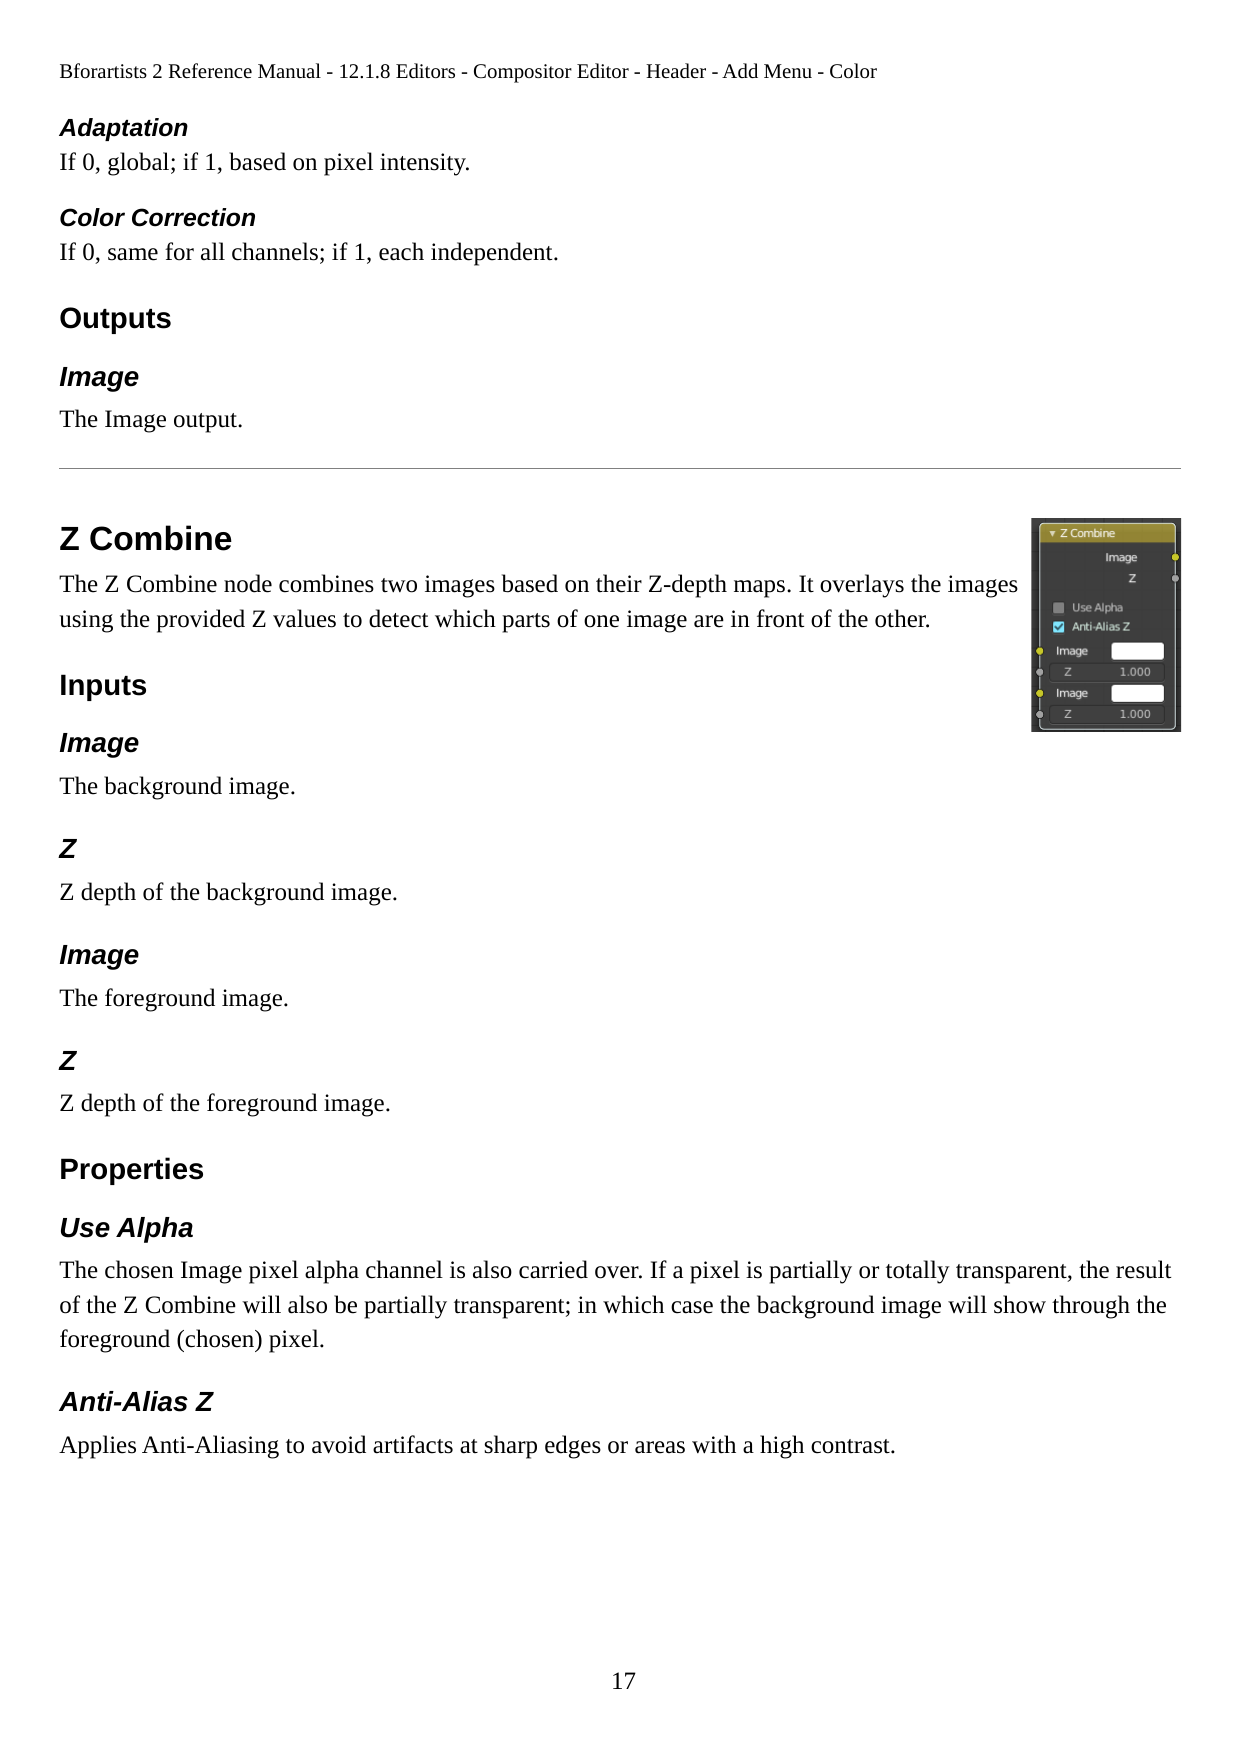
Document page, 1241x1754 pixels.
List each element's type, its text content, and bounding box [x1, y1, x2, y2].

subtitle Adaptation [59, 113, 1181, 141]
text If 0, global; if 1, based on pixel intensity. [59, 147, 1181, 176]
text The Z Combine node combines two images based on their Z-depth maps. It overlays the images using the provided Z values to detect which parts of one image are in front of the other. [59, 569, 1031, 633]
picture [1031, 518, 1182, 732]
text Applies Anti-Aliasing to avoid artifacts at sharp edges or areas with a high contrast. [59, 1430, 1181, 1459]
subtitle Image [59, 360, 1181, 392]
text The Image output. [59, 404, 1181, 433]
subtitle Z [59, 1044, 1181, 1076]
text Z depth of the foreground image. [59, 1088, 1181, 1117]
subtitle Image [59, 726, 1181, 758]
subtitle Color Correction [59, 203, 1181, 231]
subtitle Properties [59, 1152, 1181, 1186]
text The foreground image. [59, 983, 1181, 1011]
text If 0, same for all channels; if 1, each independent. [59, 237, 1181, 266]
text The background image. [59, 771, 1181, 799]
subtitle Inputs [59, 668, 1031, 701]
subtitle Z [59, 832, 1181, 864]
subtitle Anti-Alias Z [59, 1386, 1181, 1418]
subtitle Z Combine [59, 518, 1031, 557]
text Z depth of the background image. [59, 877, 1181, 905]
subtitle Image [59, 938, 1181, 970]
text The chosen Image pixel alpha channel is also carried over. If a pixel is partially or totally transparent, the result of the Z Combine will also be partially transparent; in which case the background image will show through the foreground (chosen) pixel. [59, 1255, 1181, 1353]
subtitle Outputs [59, 301, 1181, 335]
subtitle Use Alpha [59, 1211, 1181, 1243]
